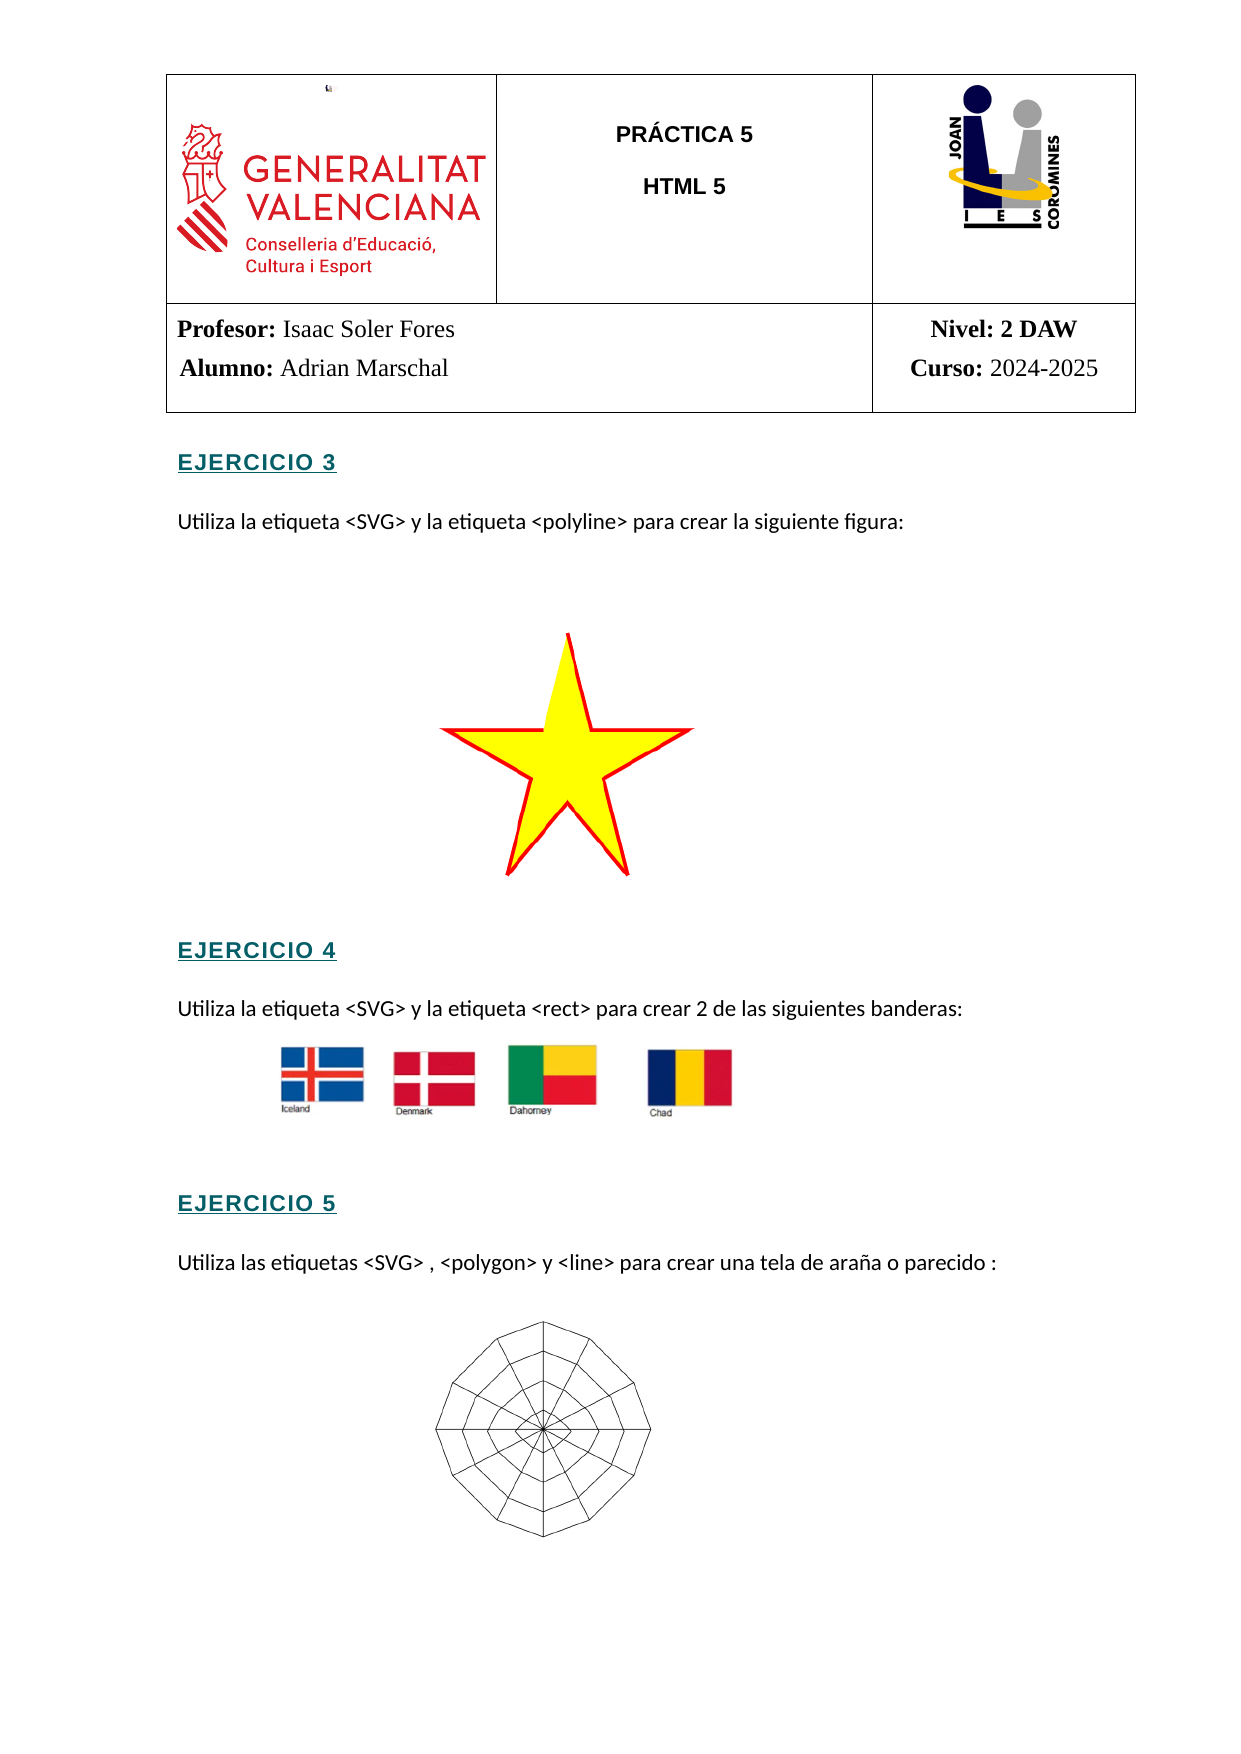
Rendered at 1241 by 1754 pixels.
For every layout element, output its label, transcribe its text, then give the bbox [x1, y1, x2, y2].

subtitle Ejercicio 4 [177, 929, 1151, 963]
picture [325, 85, 338, 92]
subtitle Ejercicio 3 [177, 441, 1151, 476]
picture [503, 1040, 599, 1115]
picture [641, 1045, 737, 1119]
picture [431, 600, 718, 904]
picture [277, 1042, 367, 1115]
text Utiliza las etiquetas <SVG> , <polygon> y <line> para crear una tela de araña o parecido : [177, 1248, 1151, 1276]
text Utiliza la etiqueta <SVG> y la etiqueta <polyline> para crear la siguiente figura: [177, 507, 1151, 535]
picture [426, 1315, 660, 1549]
text Utiliza la etiqueta <SVG> y la etiqueta <rect> para crear 2 de las siguientes banderas: [177, 994, 1151, 1022]
subtitle Ejercicio 5 [177, 1182, 1151, 1217]
picture [388, 1045, 477, 1118]
picture [948, 85, 1059, 229]
picture [176, 123, 486, 276]
